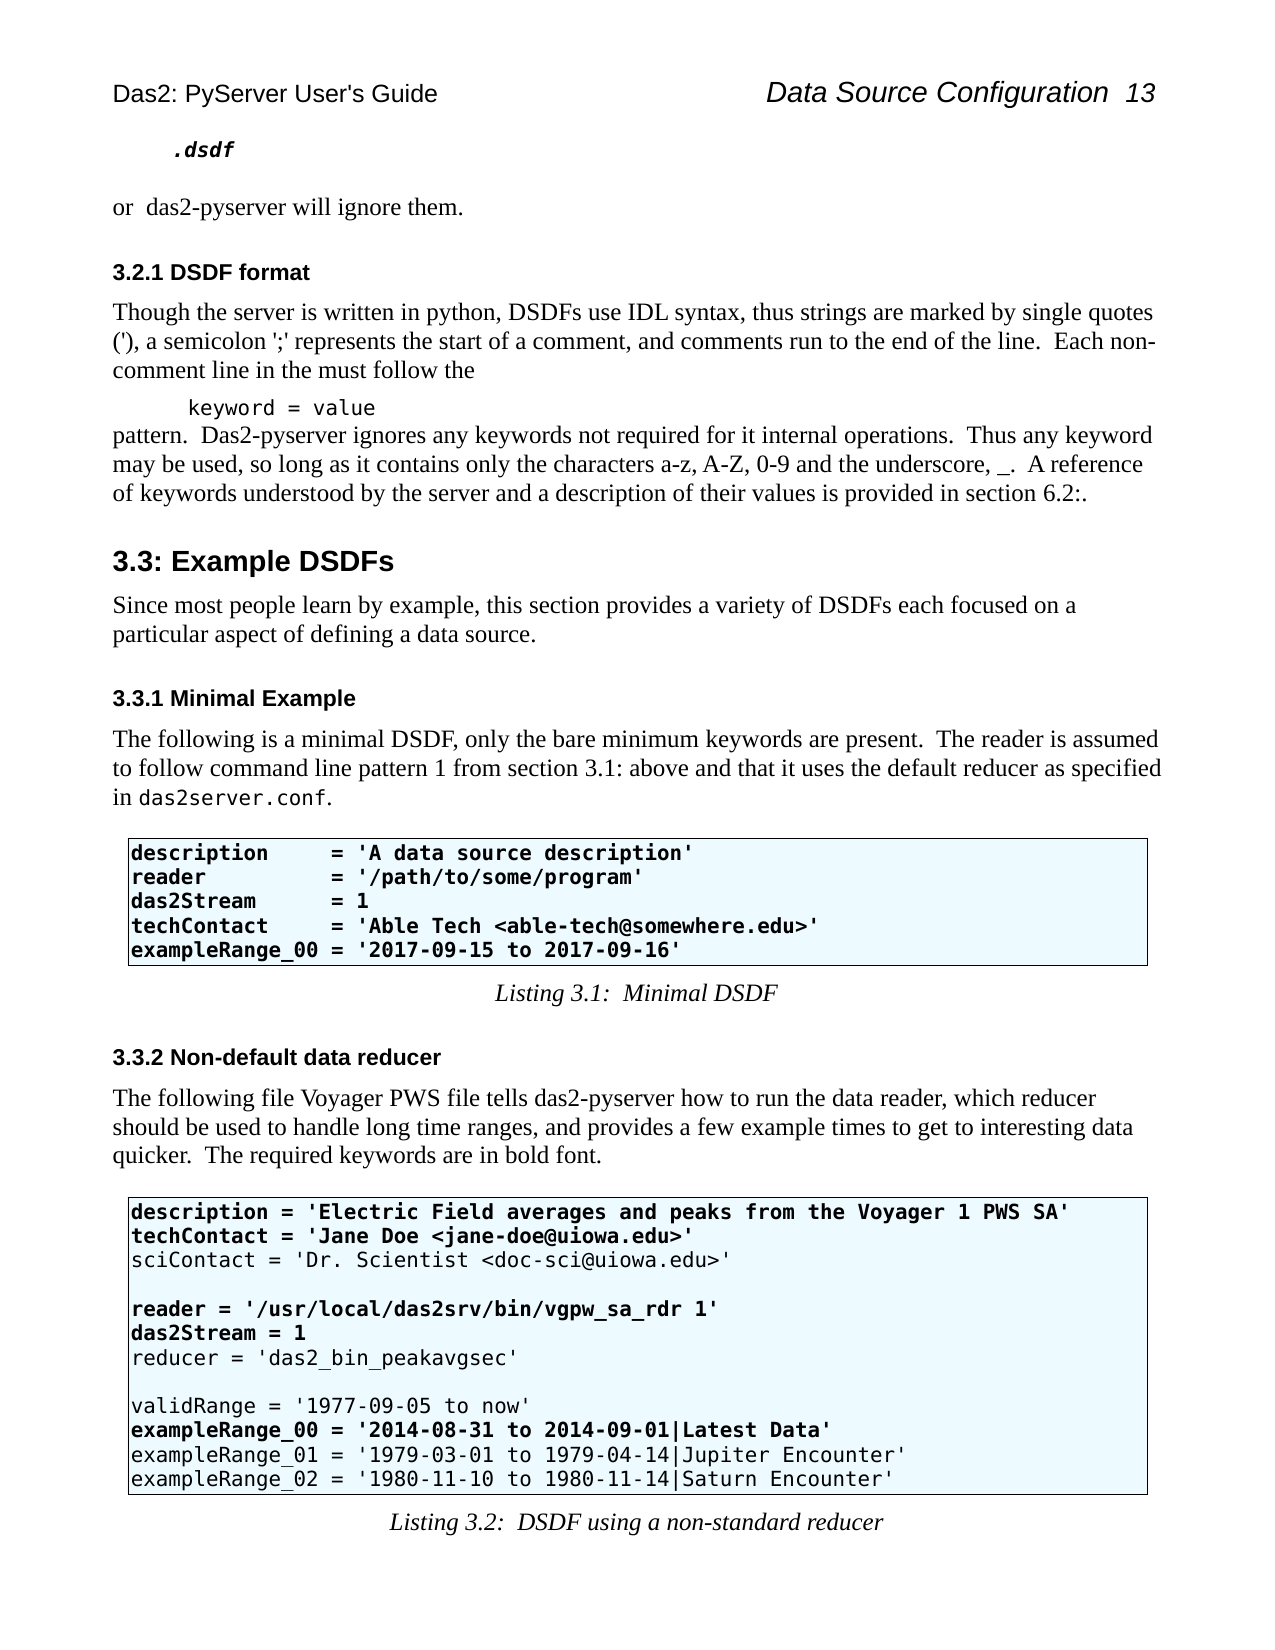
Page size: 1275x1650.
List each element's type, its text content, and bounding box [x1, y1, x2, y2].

text Listing 3.1: Minimal DSDF [112, 978, 1162, 1007]
text techContact = 'Jane Doe <jane-doe@uiowa.edu>' [129, 1221, 1147, 1245]
text exampleRange_02 = '1980-11-10 to 1980-11-14|Saturn Encounter' [129, 1464, 1147, 1494]
text description = 'A data source description' [129, 839, 1147, 862]
text The following file Voyager PWS file tells das2-pyserver how to run the data reader, which reducer should be used to handle long time ranges, and provides a few example times to get to interesting data quicker. The required keywords are in bold font. [112, 1083, 1162, 1169]
text keyword = value [112, 396, 1162, 420]
text Listing 3.2: DSDF using a non-standard reducer [112, 1507, 1162, 1536]
subtitle Minimal Example [112, 685, 1162, 712]
subtitle DSDF format [112, 258, 1162, 285]
text reader = '/usr/local/das2srv/bin/vgpw_sa_rdr 1' [129, 1294, 1147, 1318]
text reader = '/path/to/some/program' [129, 862, 1147, 886]
text validRange = '1977-09-05 to now' [129, 1391, 1147, 1415]
subtitle Non-default data reducer [112, 1044, 1162, 1071]
text exampleRange_00 = '2017-09-15 to 2017-09-16' [129, 935, 1147, 965]
text The following is a minimal DSDF, only the bare minimum keywords are present. The reader is assumed to follow command line pattern 1 from section 3.1 above and that it uses the default reducer as specified in das2server.conf. [112, 724, 1162, 810]
text description = 'Electric Field averages and peaks from the Voyager 1 PWS SA' [129, 1198, 1147, 1221]
text Though the server is written in python, DSDFs use IDL syntax, thus strings are marked by single quotes ('), a semicolon ';' represents the start of a comment, and comments run to the end of the line. Each non-comment line in the must follow the [112, 297, 1162, 384]
text sciContact = 'Dr. Scientist <doc-sci@uiowa.edu>' [129, 1245, 1147, 1269]
text Since most people learn by example, this section provides a variety of DSDFs each focused on a particular aspect of defining a data source. [112, 590, 1162, 648]
text exampleRange_00 = '2014-08-31 to 2014-09-01|Latest Data' [129, 1415, 1147, 1439]
text or das2-pyserver will ignore them. [112, 192, 1162, 221]
text das2Stream = 1 [129, 886, 1147, 911]
text exampleRange_01 = '1979-03-01 to 1979-04-14|Jupiter Encounter' [129, 1439, 1147, 1464]
subtitle Example DSDFs [112, 544, 1162, 578]
text reducer = 'das2_bin_peakavgsec' [129, 1342, 1147, 1367]
text pattern. Das2-pyserver ignores any keywords not required for it internal operations. Thus any keyword may be used, so long as it contains only the characters a-z, A-Z, 0-9 and the underscore, _. A reference of keywords understood by the server and a description of their values is provided in section 6.2. [112, 420, 1162, 507]
text das2Stream = 1 [129, 1318, 1147, 1342]
text .dsdf [172, 138, 1103, 163]
text techContact = 'Able Tech <able-tech@somewhere.edu>' [129, 911, 1147, 935]
